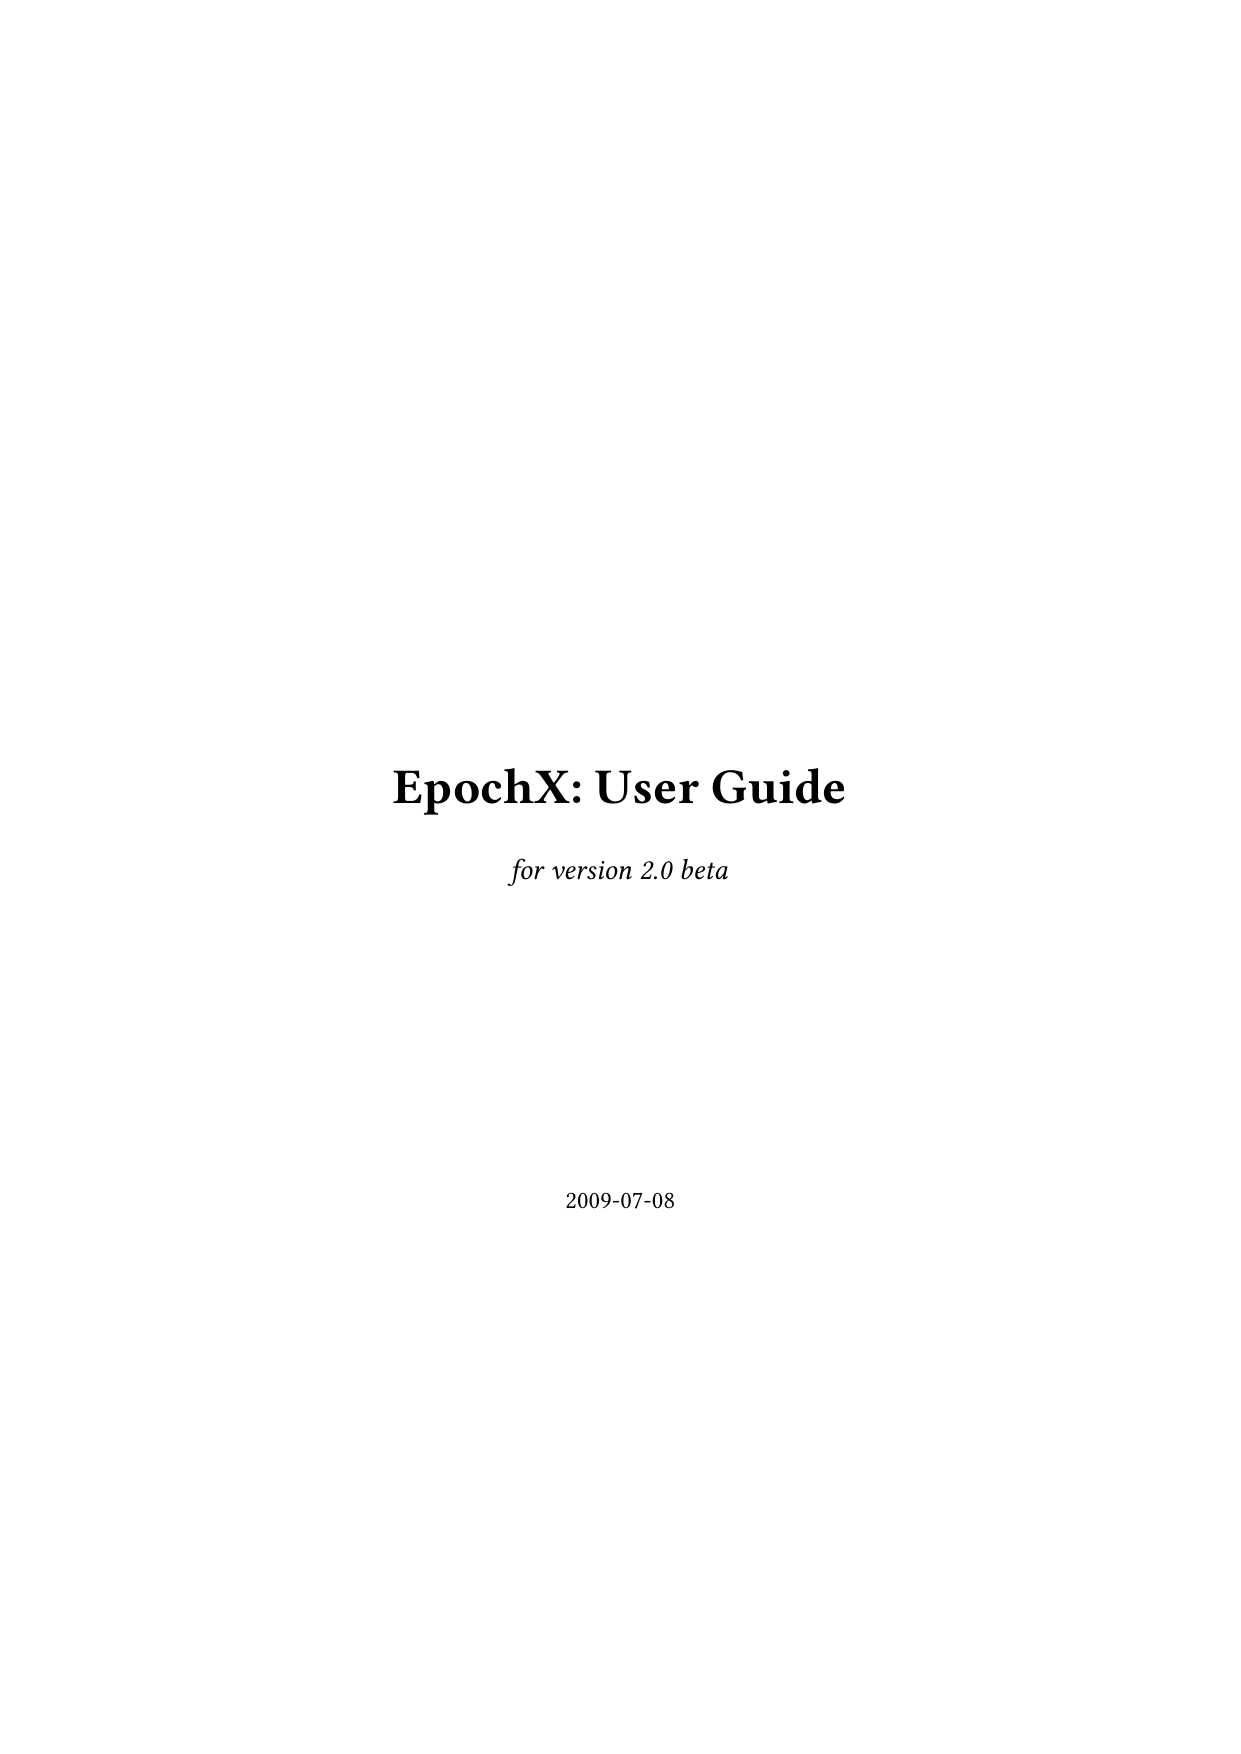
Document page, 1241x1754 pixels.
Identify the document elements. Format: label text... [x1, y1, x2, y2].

subtitle for version 2.0 beta [118, 853, 1122, 886]
text 2009-07-08 [118, 1186, 1122, 1215]
title EpochX: User Guide [118, 759, 1122, 816]
